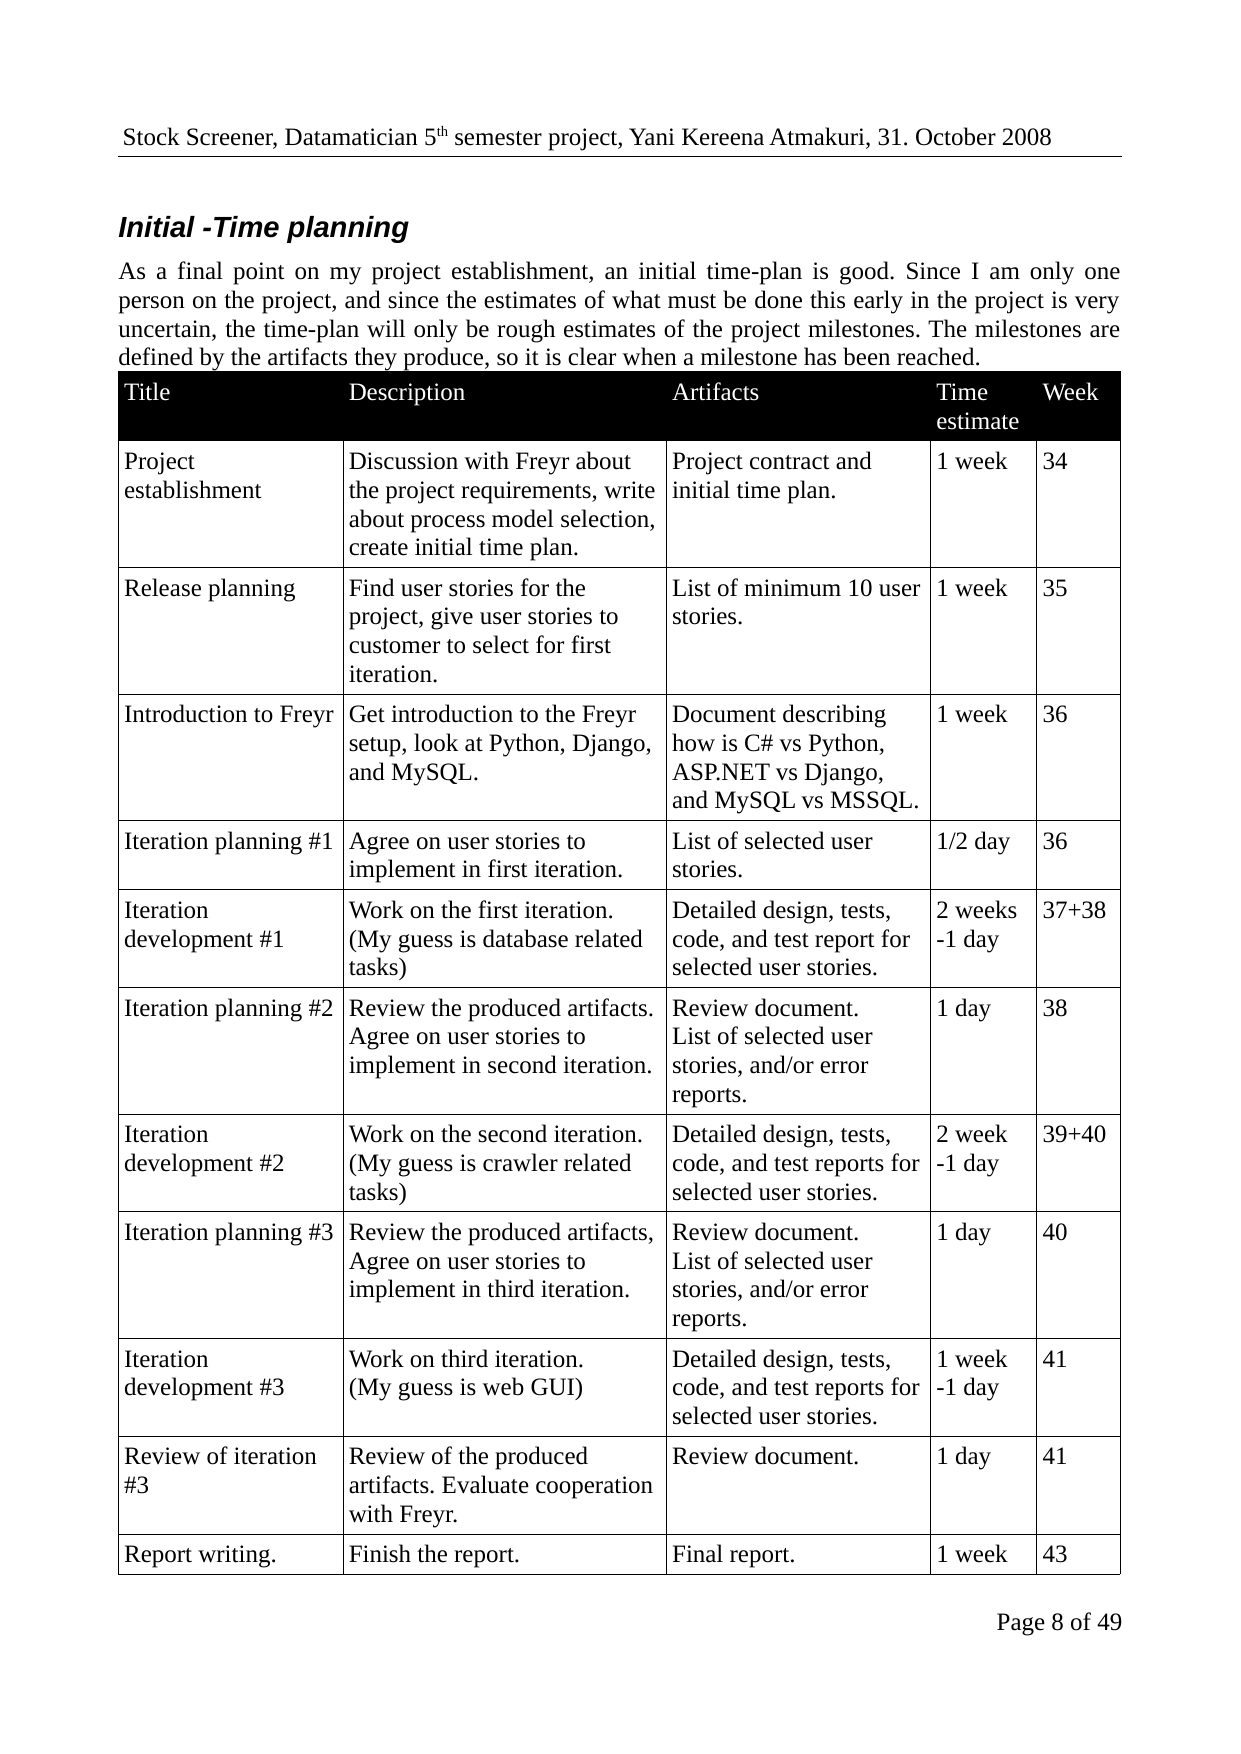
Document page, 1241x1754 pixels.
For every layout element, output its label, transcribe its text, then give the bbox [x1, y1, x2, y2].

table_cell 36 [1037, 695, 1120, 820]
table_cell List of selected user stories. [667, 821, 930, 889]
table_cell Detailed design, tests, code, and test report for selected user stories. [667, 890, 930, 987]
table_cell 1 week [931, 695, 1036, 820]
table_cell 1 week [931, 568, 1036, 693]
table_cell Review of iteration #3 [119, 1437, 343, 1533]
table_cell 39+40 [1037, 1115, 1120, 1211]
table_cell Iteration planning #2 [119, 988, 343, 1113]
subtitle Initial -Time planning [118, 210, 1122, 244]
table_cell Document describing how is C# vs Python, ASP.NET vs Django, and MySQL vs MSSQL. [667, 695, 930, 820]
table_cell 1 week [931, 1535, 1036, 1574]
table_cell 37+38 [1037, 890, 1120, 987]
table_cell 38 [1037, 988, 1120, 1113]
table_cell Report writing. [119, 1535, 343, 1574]
table_cell Iteration development #1 [119, 890, 343, 987]
table_cell 34 [1037, 441, 1120, 567]
table_cell Work on third iteration. (My guess is web GUI) [344, 1339, 666, 1436]
table_cell 40 [1037, 1212, 1120, 1338]
table_cell Review document. List of selected user stories, and/or error reports. [667, 988, 930, 1113]
table_cell Review document. [667, 1437, 930, 1533]
table_cell Iteration planning #1 [119, 821, 343, 889]
table_cell List of minimum 10 user stories. [667, 568, 930, 693]
table_cell 36 [1037, 821, 1120, 889]
table_header Artifacts [667, 372, 930, 440]
table_header Time estimate [931, 372, 1036, 440]
table_cell Review document. List of selected user stories, and/or error reports. [667, 1212, 930, 1338]
table_header Title [119, 372, 343, 440]
table_cell 35 [1037, 568, 1120, 693]
table_cell Iteration development #3 [119, 1339, 343, 1436]
table_cell Review of the produced artifacts. Evaluate cooperation with Freyr. [344, 1437, 666, 1533]
table_cell Get introduction to the Freyr setup, look at Python, Django, and MySQL. [344, 695, 666, 820]
table_cell 1 day [931, 1437, 1036, 1533]
table_cell Introduction to Freyr [119, 695, 343, 820]
table_cell Agree on user stories to implement in first iteration. [344, 821, 666, 889]
table_cell Review the produced artifacts, Agree on user stories to implement in third iteration. [344, 1212, 666, 1338]
table_cell Final report. [667, 1535, 930, 1574]
table_cell 41 [1037, 1437, 1120, 1533]
table_cell Work on the second iteration. (My guess is crawler related tasks) [344, 1115, 666, 1211]
table_cell 1 day [931, 1212, 1036, 1338]
table_cell 1 week -1 day [931, 1339, 1036, 1436]
table_cell 41 [1037, 1339, 1120, 1436]
text As a final point on my project establishment, an initial time-plan is good. Since I am only one person on the project, and since the estimates of what must be done this early in the project is very uncertain, the time-plan will only be rough estimates of the project milestones. The milestones are defined by the artifacts they produce, so it is clear when a milestone has been reached. [118, 256, 1122, 371]
table_cell Finish the report. [344, 1535, 666, 1574]
table_cell Project establishment [119, 441, 343, 567]
table_cell 1/2 day [931, 821, 1036, 889]
table_cell Find user stories for the project, give user stories to customer to select for first iteration. [344, 568, 666, 693]
table_cell Detailed design, tests, code, and test reports for selected user stories. [667, 1115, 930, 1211]
table_cell 2 weeks -1 day [931, 890, 1036, 987]
table_cell Iteration planning #3 [119, 1212, 343, 1338]
table_cell Review the produced artifacts. Agree on user stories to implement in second iteration. [344, 988, 666, 1113]
table_cell Release planning [119, 568, 343, 693]
table_cell Project contract and initial time plan. [667, 441, 930, 567]
table_header Week [1037, 372, 1120, 440]
table_cell 2 week -1 day [931, 1115, 1036, 1211]
table_cell 1 day [931, 988, 1036, 1113]
table_cell 1 week [931, 441, 1036, 567]
table_cell Discussion with Freyr about the project requirements, write about process model selection, create initial time plan. [344, 441, 666, 567]
table_header Description [344, 372, 666, 440]
table_cell 43 [1037, 1535, 1120, 1574]
table_cell Work on the first iteration. (My guess is database related tasks) [344, 890, 666, 987]
table_cell Detailed design, tests, code, and test reports for selected user stories. [667, 1339, 930, 1436]
table_cell Iteration development #2 [119, 1115, 343, 1211]
